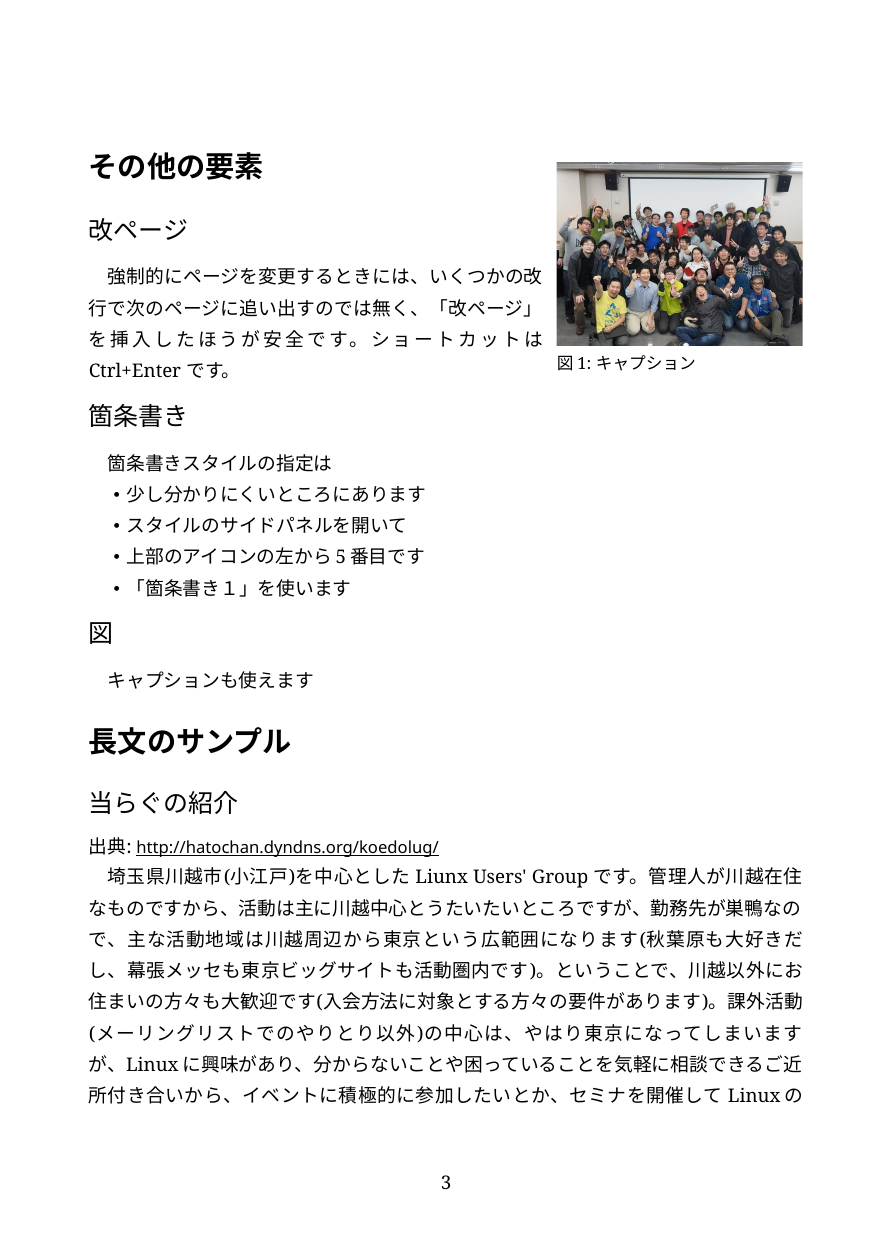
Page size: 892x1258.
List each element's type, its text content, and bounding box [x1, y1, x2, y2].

text キャプションも使えます [88, 662, 803, 693]
subtitle 長文のサンプル [88, 718, 803, 761]
subtitle 改ページ [88, 210, 556, 247]
text 強制的にページを変更するときには、いくつかの改行で次のページに追い出すのでは無く、「改ページ」を挿入したほうが安全です。ショートカットは Ctrl+Enter です。 [88, 259, 803, 384]
subtitle 図 [88, 614, 803, 650]
text 出典: http://hatochan.dyndns.org/koedolug/ [88, 832, 803, 859]
picture [556, 162, 803, 346]
subtitle 箇条書き [88, 396, 803, 433]
text 図 1: キャプション [557, 346, 803, 374]
list 少し分かりにくいところにあります [113, 476, 803, 507]
subtitle 当らぐの紹介 [88, 783, 803, 819]
list 「箇条書き１」を使います [113, 570, 803, 601]
subtitle その他の要素 [88, 143, 803, 185]
list 上部のアイコンの左から5番目です [113, 539, 803, 570]
text 箇条書きスタイルの指定は [88, 445, 803, 476]
list スタイルのサイドパネルを開いて [113, 507, 803, 539]
text 埼玉県川越市(小江戸)を中心としたLiunx Users' Groupです。管理人が川越在住なものですから、活動は主に川越中心とうたいたいところですが、勤務先が巣鴨なので、主な活動地域は川越周辺から東京という広範囲になります(秋葉原も大好きだし、幕張メッセも東京ビッグサイトも活動圏内です)。ということで、川越以外にお住まいの方々も大歓迎です(入会方法に対象とする方々の要件があります)。課外活動(メーリングリストでのやりとり以外)の中心は、やはり東京になってしまいますが、Linuxに興味があり、分からないことや困っていることを気軽に相談できるご近所付き合いから、イベントに積極的に参加したいとか、セミナを開催してLinuxの [88, 859, 803, 1109]
